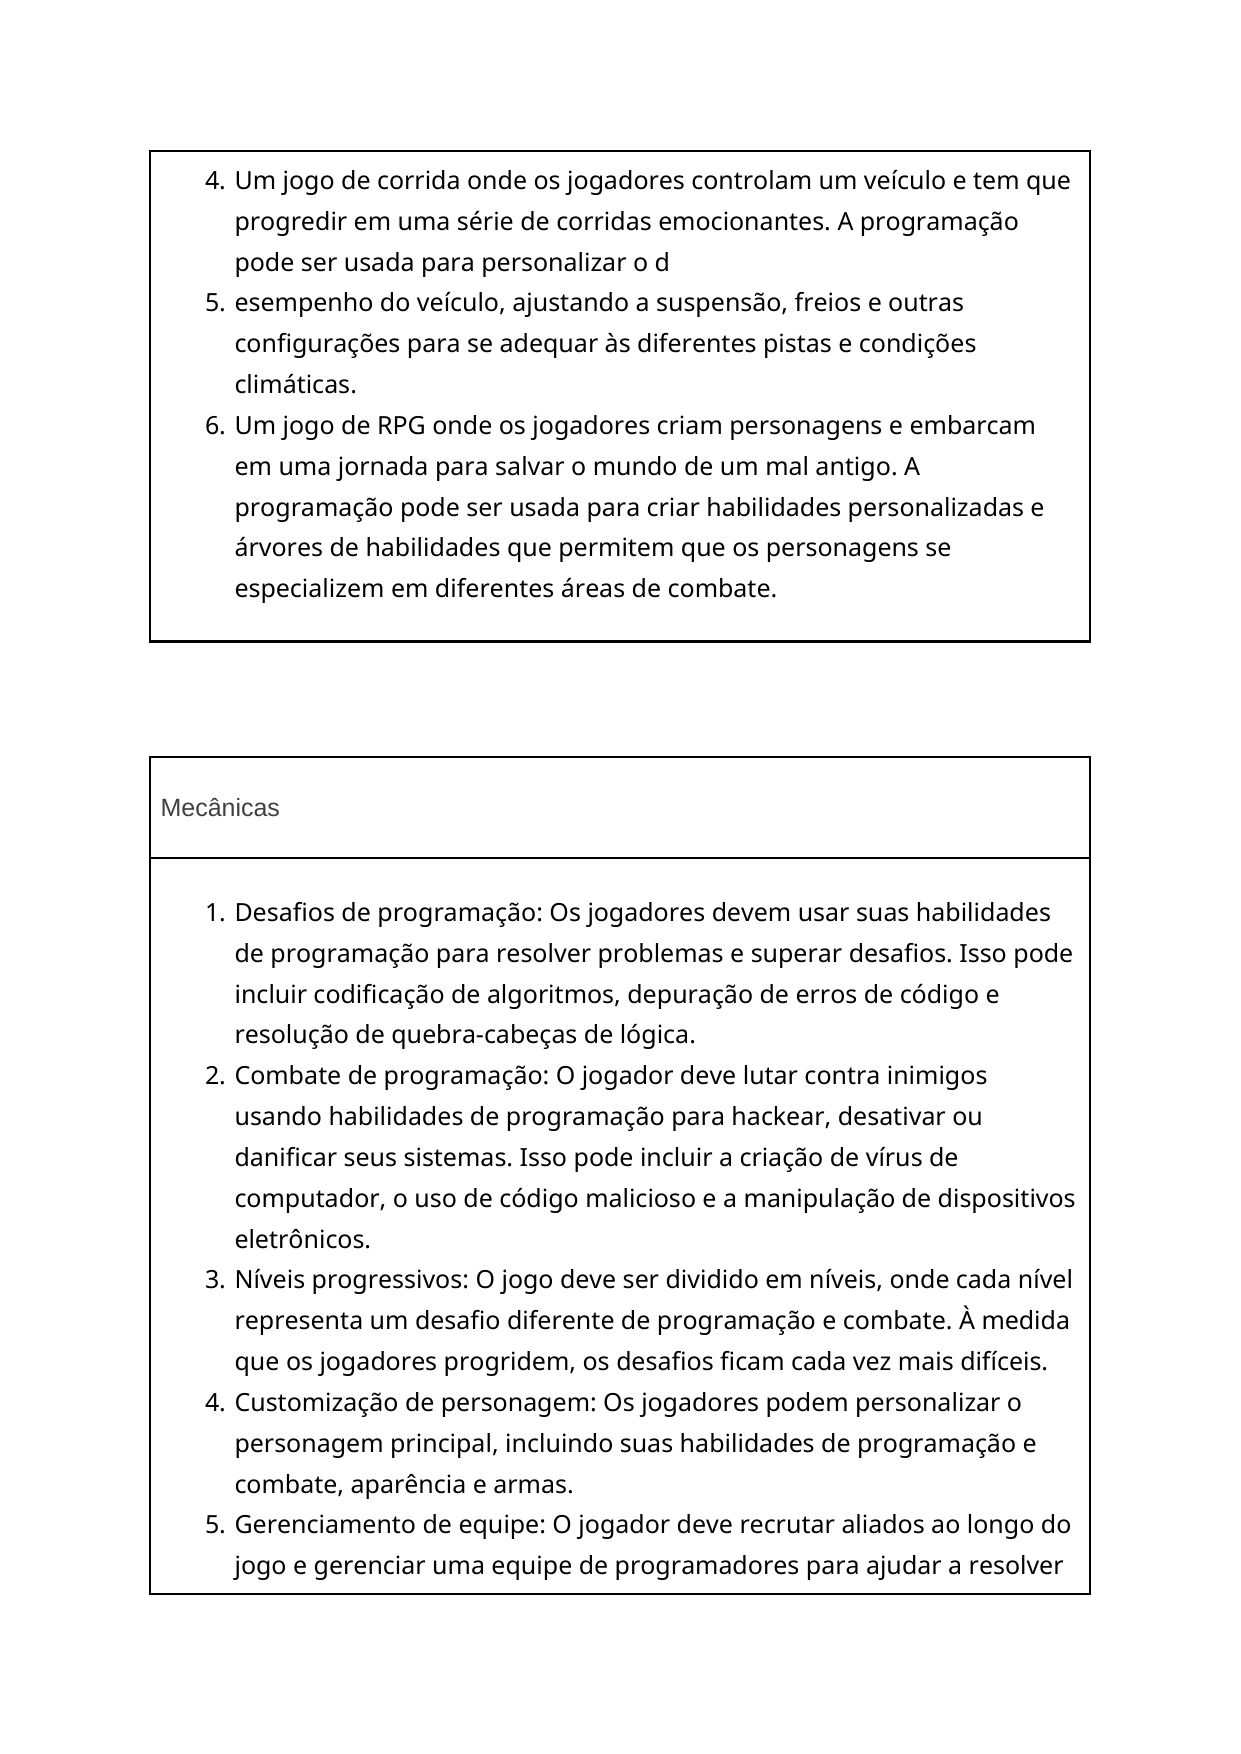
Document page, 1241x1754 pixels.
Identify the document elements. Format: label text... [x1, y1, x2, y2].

table_cell ideais para cenários Um jogo de fantasia onde os jogadores controlam um personagem que usa habilidades mágicas para lutar contra criaturas míticas. A programação pode ser usada para criar feitiços personalizados e combos de magia que ajudam a superar os desafios do jogo. Um jogo de aventura onde os jogadores exploram um mundo aberto, descobrindo tesouros e resolvendo quebra-cabeças. A programação pode ser usada para criar dispositivos, como chaves e mecanismos que desbloqueiam caminhos e baús secretos. Um jogo de ação onde os jogadores controlam um personagem que luta contra inimigos em uma arena. A programação pode ser usada para criar movimentos personalizados que ajudam a desviar e atacar os inimigos com mais eficácia. Um jogo de corrida onde os jogadores controlam um veículo e tem que progredir em uma série de corridas emocionantes. A programação pode ser usada para personalizar o d esempenho do veículo, ajustando a suspensão, freios e outras configurações para se adequar às diferentes pistas e condições climáticas. Um jogo de RPG onde os jogadores criam personagens e embarcam em uma jornada para salvar o mundo de um mal antigo. A programação pode ser usada para criar habilidades personalizadas e árvores de habilidades que permitem que os personagens se especializem em diferentes áreas de combate. [151, 152, 1089, 640]
table_cell Desafios de programação: Os jogadores devem usar suas habilidades de programação para resolver problemas e superar desafios. Isso pode incluir codificação de algoritmos, depuração de erros de código e resolução de quebra-cabeças de lógica. Combate de programação: O jogador deve lutar contra inimigos usando habilidades de programação para hackear, desativar ou danificar seus sistemas. Isso pode incluir a criação de vírus de computador, o uso de código malicioso e a manipulação de dispositivos eletrônicos. Níveis progressivos: O jogo deve ser dividido em níveis, onde cada nível representa um desafio diferente de programação e combate. À medida que os jogadores progridem, os desafios ficam cada vez mais difíceis. Customização de personagem: Os jogadores podem personalizar o personagem principal, incluindo suas habilidades de programação e combate, aparência e armas. Gerenciamento de equipe: O jogador deve recrutar aliados ao longo do jogo e gerenciar uma equipe de programadores para ajudar a resolver [151, 859, 1089, 1592]
table_header Mecânicas [151, 758, 1089, 857]
